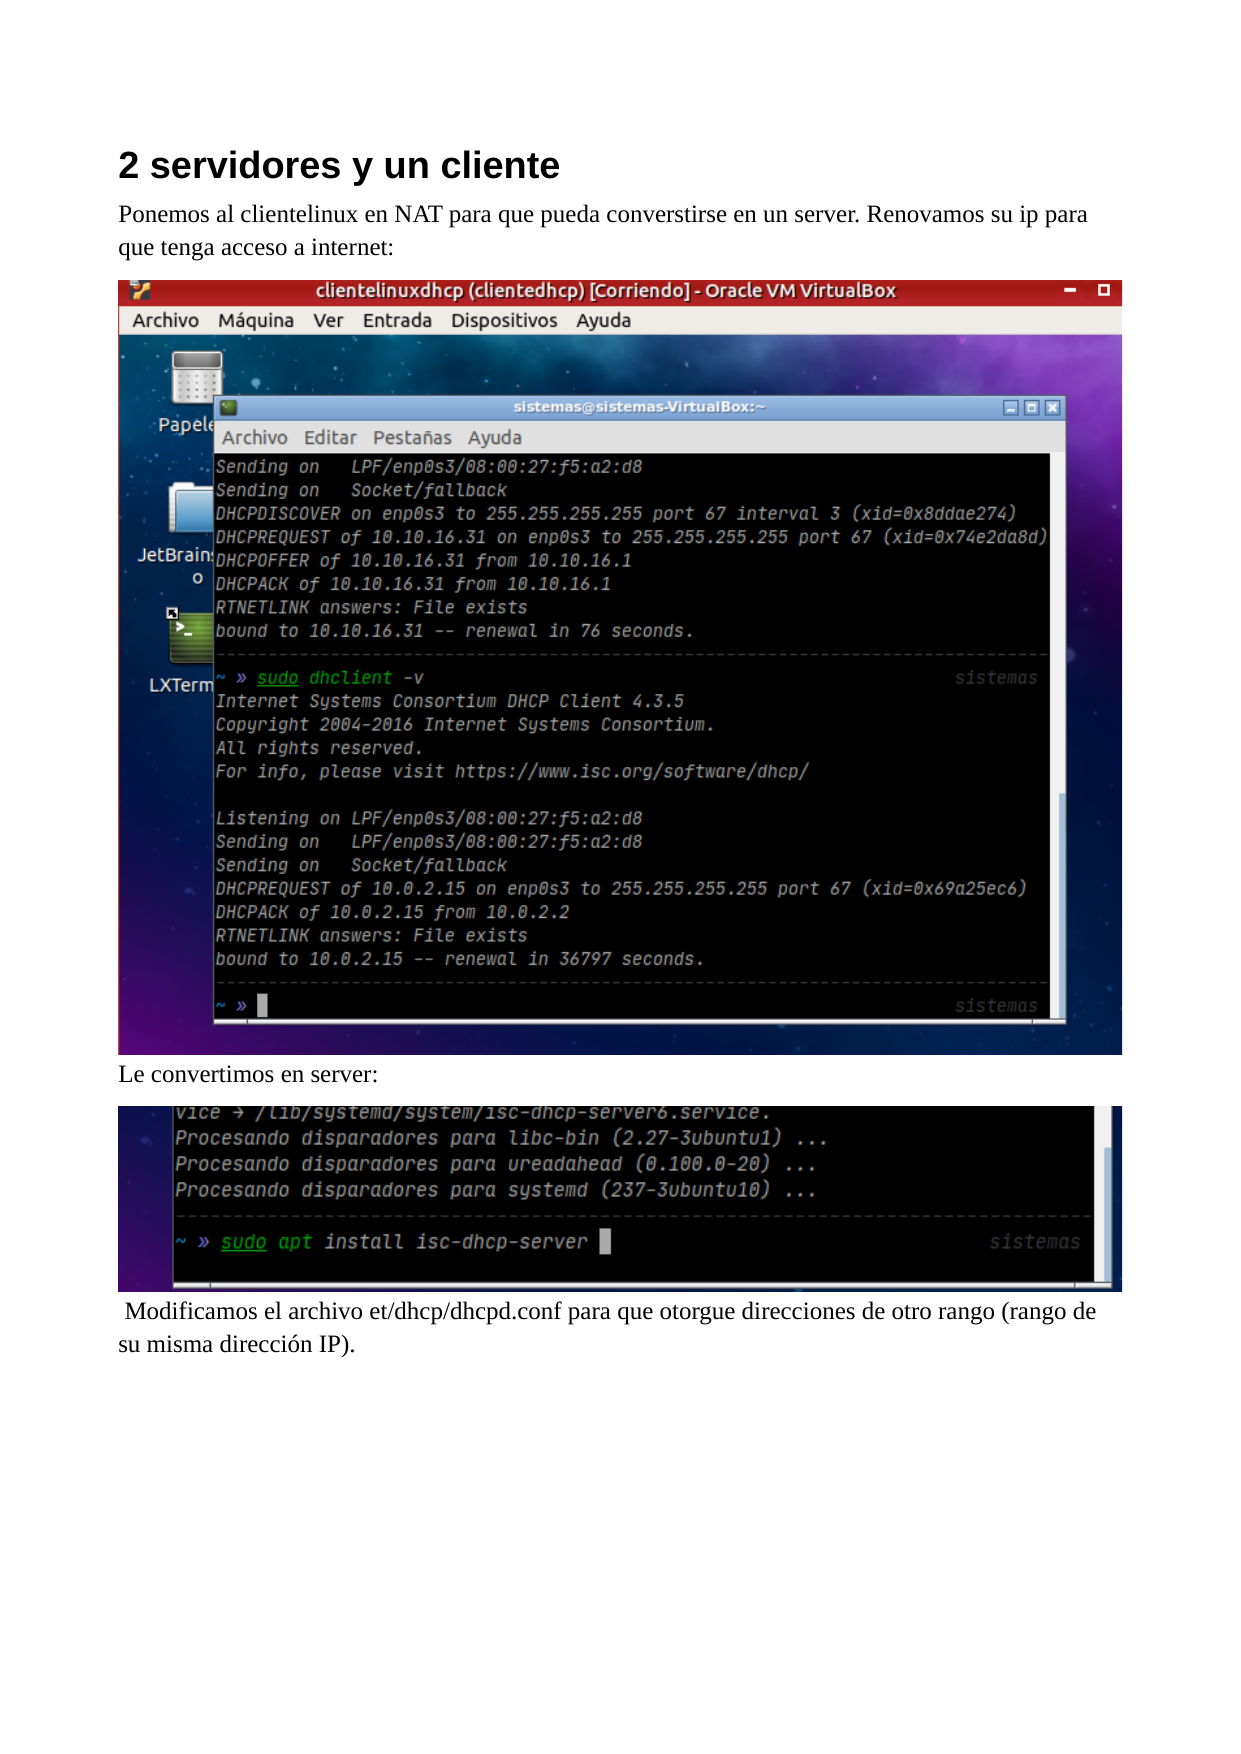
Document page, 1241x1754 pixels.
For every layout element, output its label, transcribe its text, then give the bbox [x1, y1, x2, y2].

text Modificamos el archivo et/dhcp/dhcpd.conf para que otorgue direcciones de otro rango (rango de su misma dirección IP). [118, 1292, 1122, 1357]
text Ponemos al clientelinux en NAT para que pueda converstirse en un server. Renovamos su ip para que tenga acceso a internet: [118, 199, 1122, 261]
picture [118, 1106, 1123, 1292]
subtitle 2 servidores y un cliente [118, 143, 1122, 187]
text Le convertimos en server: [118, 1055, 1122, 1088]
picture [118, 280, 1123, 1055]
